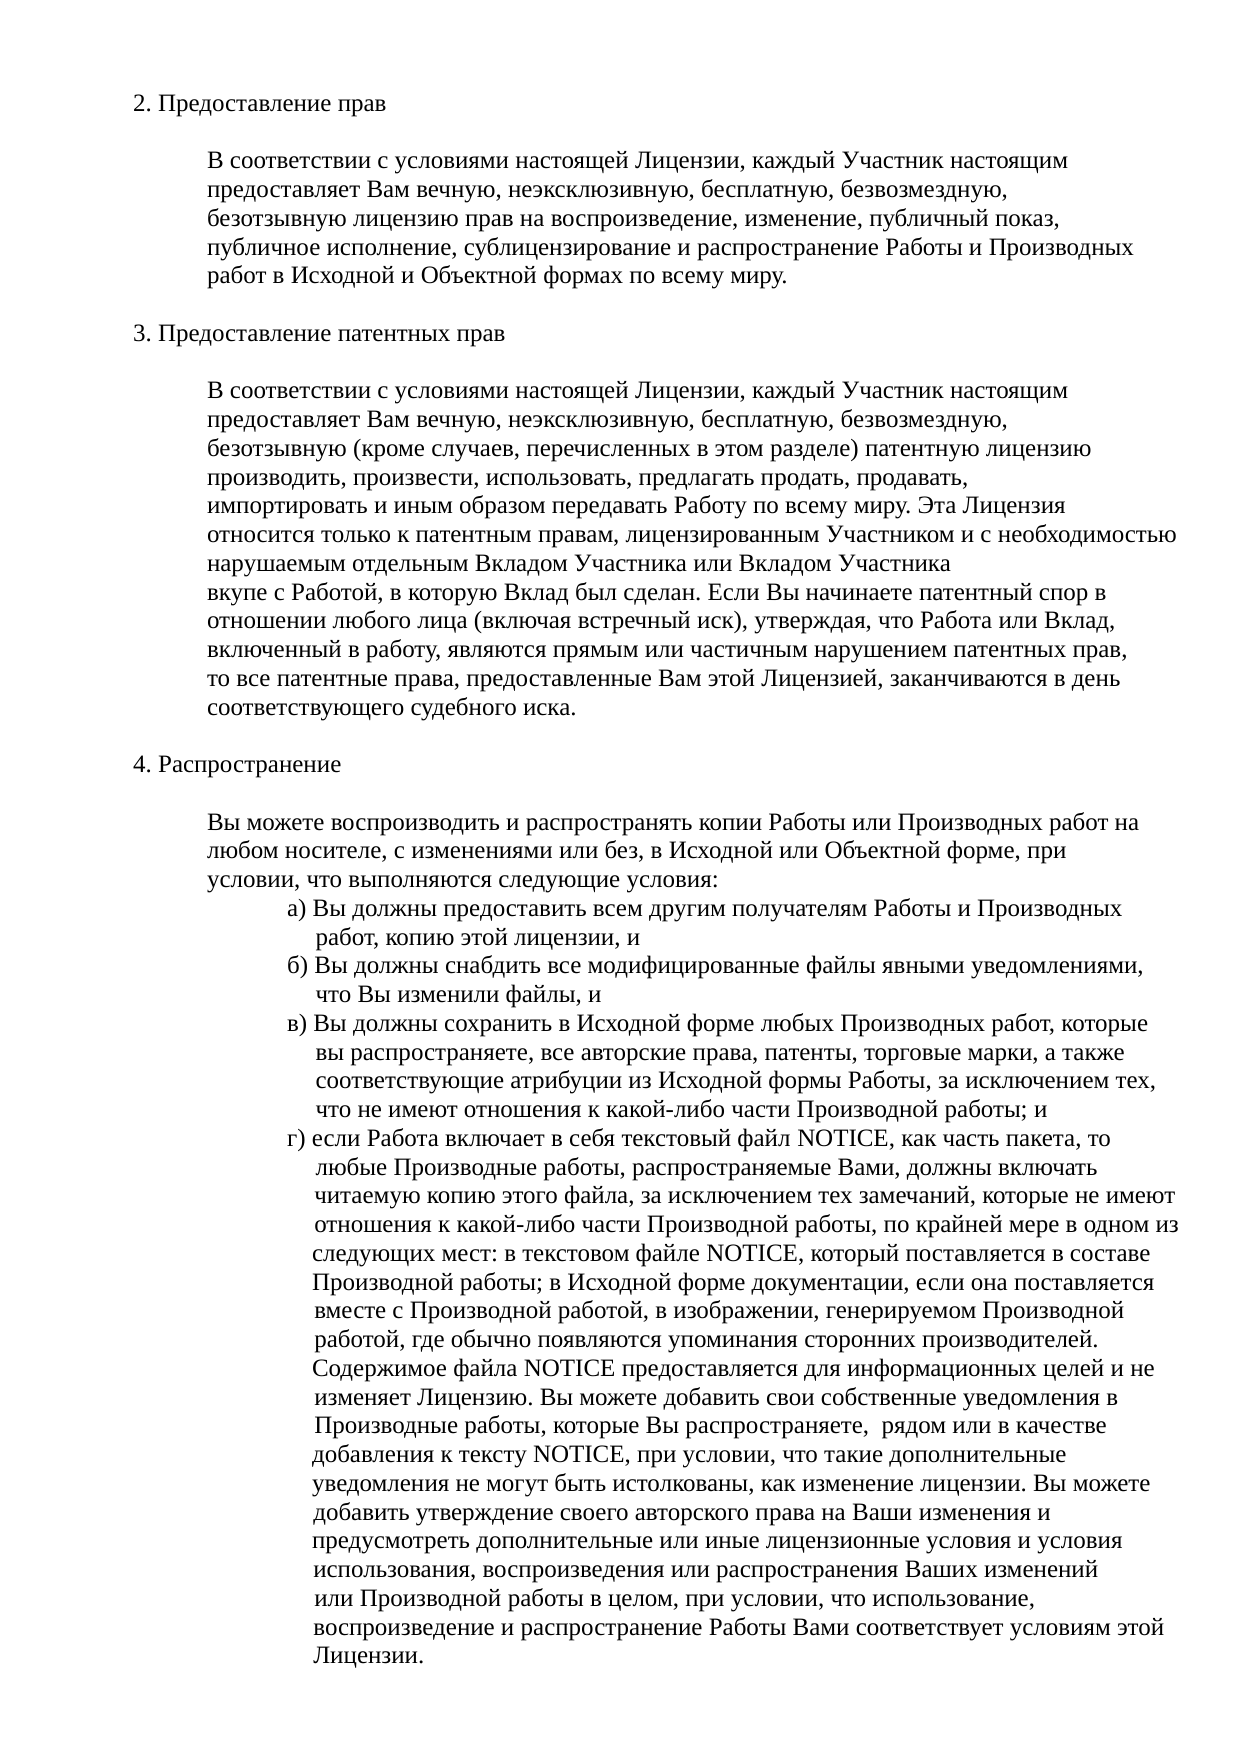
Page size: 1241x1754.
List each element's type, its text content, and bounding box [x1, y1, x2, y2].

text предоставляет Вам вечную, неэксклюзивную, бесплатную, безвозмездную, [59, 174, 1181, 203]
text вкупе с Работой, в которую Вклад был сделан. Если Вы начинаете патентный спор в [59, 577, 1181, 605]
text работ, копию этой лицензии, и [59, 922, 1181, 950]
text соответствующего судебного иска. [59, 692, 1181, 720]
text Содержимое файла NOTICE предоставляется для информационных целей и не изменяет Лицензию. Вы можете добавить свои собственные уведомления в Производные работы, которые Вы распространяете, рядом или в качестве добавления к тексту NOTICE, при условии, что такие дополнительные уведомления не могут быть истолкованы, как изменение лицензии. Вы можете добавить утверждение своего авторского права на Ваши изменения и предусмотреть дополнительные или иные лицензионные условия и условия использования, воспроизведения или распространения Ваших изменений [59, 1353, 1181, 1583]
text Производной работы; в Исходной форме документации, если она поставляется вместе с Производной работой, в изображении, генерируемом Производной работой, где обычно появляются упоминания сторонних производителей. [59, 1267, 1181, 1353]
text 2. Предоставление прав [59, 88, 1181, 117]
text работ в Исходной и Объектной формах по всему миру. [59, 260, 1181, 289]
text отношении любого лица (включая встречный иск), утверждая, что Работа или Вклад, [59, 605, 1181, 634]
text а) Вы должны предоставить всем другим получателям Работы и Производных [59, 893, 1181, 922]
text 3. Предоставление патентных прав [59, 318, 1181, 347]
text г) если Работа включает в себя текстовый файл NOTICE, как часть пакета, то [59, 1123, 1181, 1152]
text что Вы изменили файлы, и [59, 979, 1181, 1008]
text то все патентные права, предоставленные Вам этой Лицензией, заканчиваются в день [59, 663, 1181, 692]
text В соответствии с условиями настоящей Лицензии, каждый Участник настоящим [59, 375, 1181, 404]
text или Производной работы в целом, при условии, что использование, воспроизведение и распространение Работы Вами соответствует условиям этой Лицензии. [59, 1583, 1181, 1669]
text безотзывную (кроме случаев, перечисленных в этом разделе) патентную лицензию [59, 433, 1181, 462]
text условии, что выполняются следующие условия: [59, 864, 1181, 893]
text включенный в работу, являются прямым или частичным нарушением патентных прав, [59, 634, 1181, 663]
text б) Вы должны снабдить все модифицированные файлы явными уведомлениями, [59, 950, 1181, 979]
text любые Производные работы, распространяемые Вами, должны включать читаемую копию этого файла, за исключением тех замечаний, которые не имеют отношения к какой-либо части Производной работы, по крайней мере в одном из следующих мест: в текстовом файле NOTICE, который поставляется в составе [59, 1152, 1181, 1267]
text производить, произвести, использовать, предлагать продать, продавать, [59, 462, 1181, 490]
text вы распространяете, все авторские права, патенты, торговые марки, а также [59, 1037, 1181, 1065]
text Вы можете воспроизводить и распространять копии Работы или Производных работ на [59, 807, 1181, 835]
text В соответствии с условиями настоящей Лицензии, каждый Участник настоящим [59, 145, 1181, 174]
text относится только к патентным правам, лицензированным Участником и с необходимостью [59, 519, 1181, 548]
text в) Вы должны сохранить в Исходной форме любых Производных работ, которые [59, 1008, 1181, 1037]
text соответствующие атрибуции из Исходной формы Работы, за исключением тех, [59, 1065, 1181, 1094]
text 4. Распространение [59, 749, 1181, 778]
text импортировать и иным образом передавать Работу по всему миру. Эта Лицензия [59, 490, 1181, 519]
text что не имеют отношения к какой-либо части Производной работы; и [59, 1094, 1181, 1123]
text безотзывную лицензию прав на воспроизведение, изменение, публичный показ, [59, 203, 1181, 232]
text публичное исполнение, сублицензирование и распространение Работы и Производных [59, 232, 1181, 260]
text предоставляет Вам вечную, неэксклюзивную, бесплатную, безвозмездную, [59, 404, 1181, 433]
text любом носителе, с изменениями или без, в Исходной или Объектной форме, при [59, 835, 1181, 864]
text нарушаемым отдельным Вкладом Участника или Вкладом Участника [59, 548, 1181, 577]
